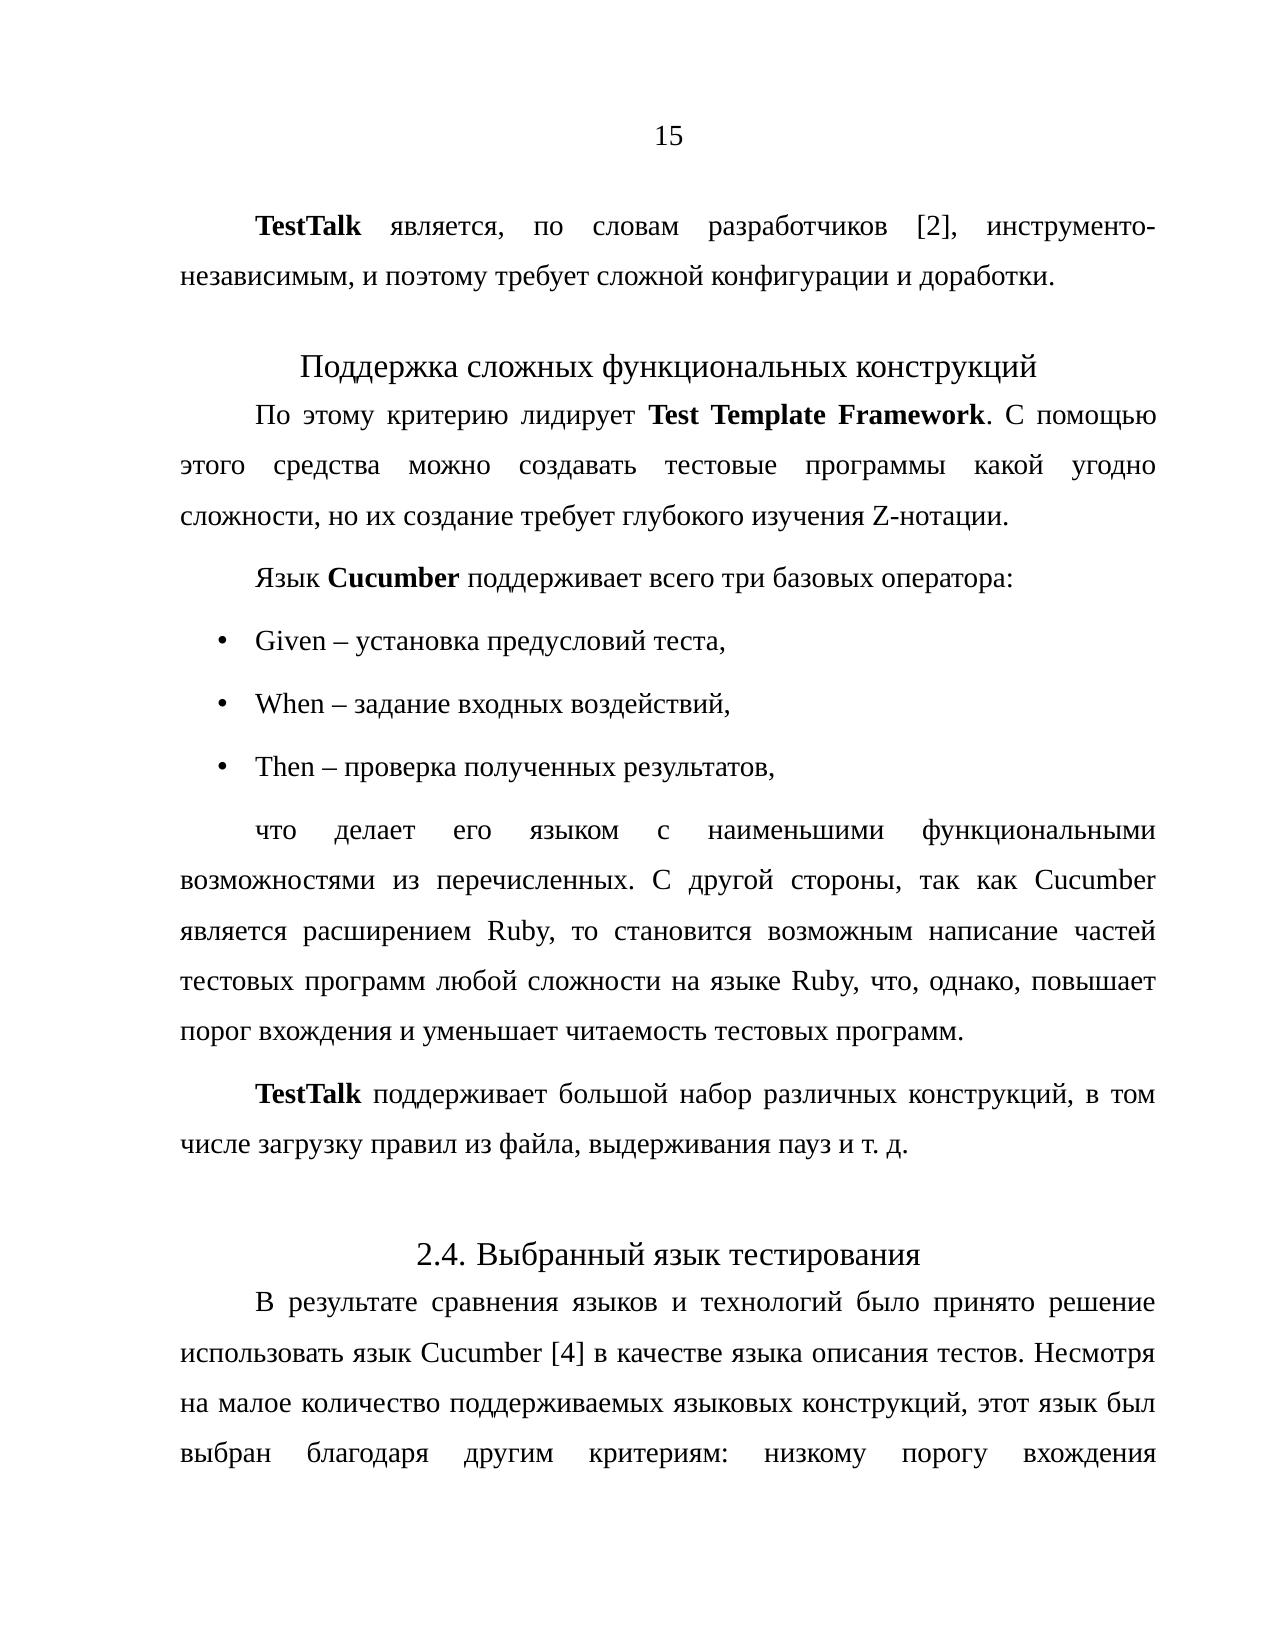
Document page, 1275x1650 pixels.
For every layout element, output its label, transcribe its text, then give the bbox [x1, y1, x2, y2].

list Given – установка предусловий теста, [217, 623, 1157, 657]
text Язык Cucumber поддерживает всего три базовых оператора: [180, 561, 1157, 594]
text что делает его языком с наименьшими функциональными возможностями из перечисленных. С другой стороны, так как Cucumber является расширением Ruby, то становится возможным написание частей тестовых программ любой сложности на языке Ruby, что, однако, повышает порог вхождения и уменьшает читаемость тестовых программ. [180, 812, 1157, 1047]
text В результате сравнения языков и технологий было принято решение использовать язык Cucumber [4] в качестве языка описания тестов. Несмотря на малое количество поддерживаемых языковых конструкций, этот язык был выбран благодаря другим критериям: низкому порогу вхождения [180, 1284, 1157, 1469]
list When – задание входных воздействий, [217, 686, 1157, 720]
text TestTalk поддерживает большой набор различных конструкций, в том числе загрузку правил из файла, выдерживания пауз и т. д. [180, 1076, 1157, 1160]
list Then – проверка полученных результатов, [217, 749, 1157, 783]
subtitle Выбранный язык тестирования [180, 1234, 1157, 1273]
subtitle Поддержка сложных функциональных конструкций [180, 346, 1157, 384]
text TestTalk является, по словам разработчиков [2], инструменто-независимым, и поэтому требует сложной конфигурации и доработки. [180, 208, 1157, 292]
text По этому критерию лидирует Test Template Framework. С помощью этого средства можно создавать тестовые программы какой угодно сложности, но их создание требует глубокого изучения Z-нотации. [180, 397, 1157, 531]
